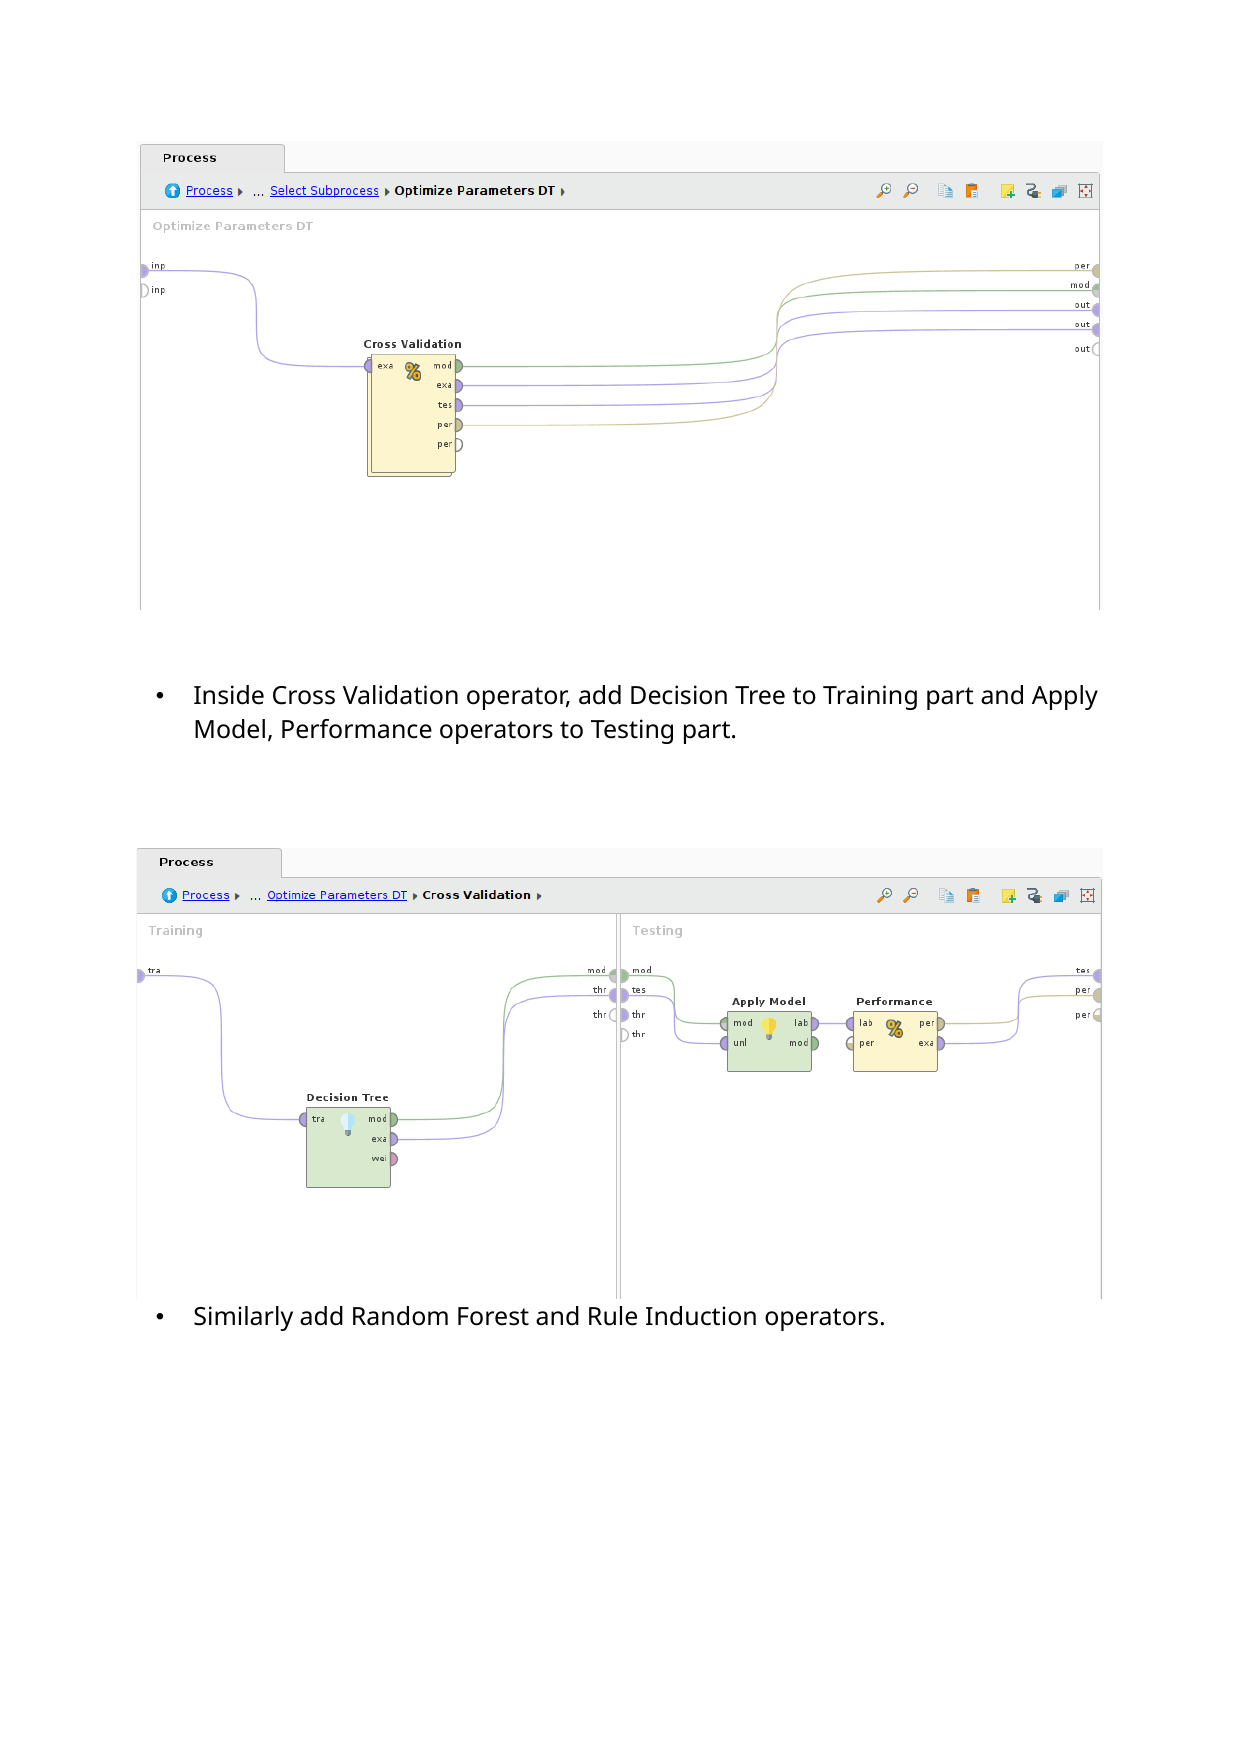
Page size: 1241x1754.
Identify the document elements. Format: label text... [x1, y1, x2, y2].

picture [136, 141, 1104, 610]
picture [136, 848, 1104, 1299]
list Similarly add Random Forest and Rule Induction operators. [156, 848, 1122, 1333]
list Inside Cross Validation operator, add Decision Tree to Training part and Apply Model, Performance operators to Testing part. [156, 678, 1122, 746]
